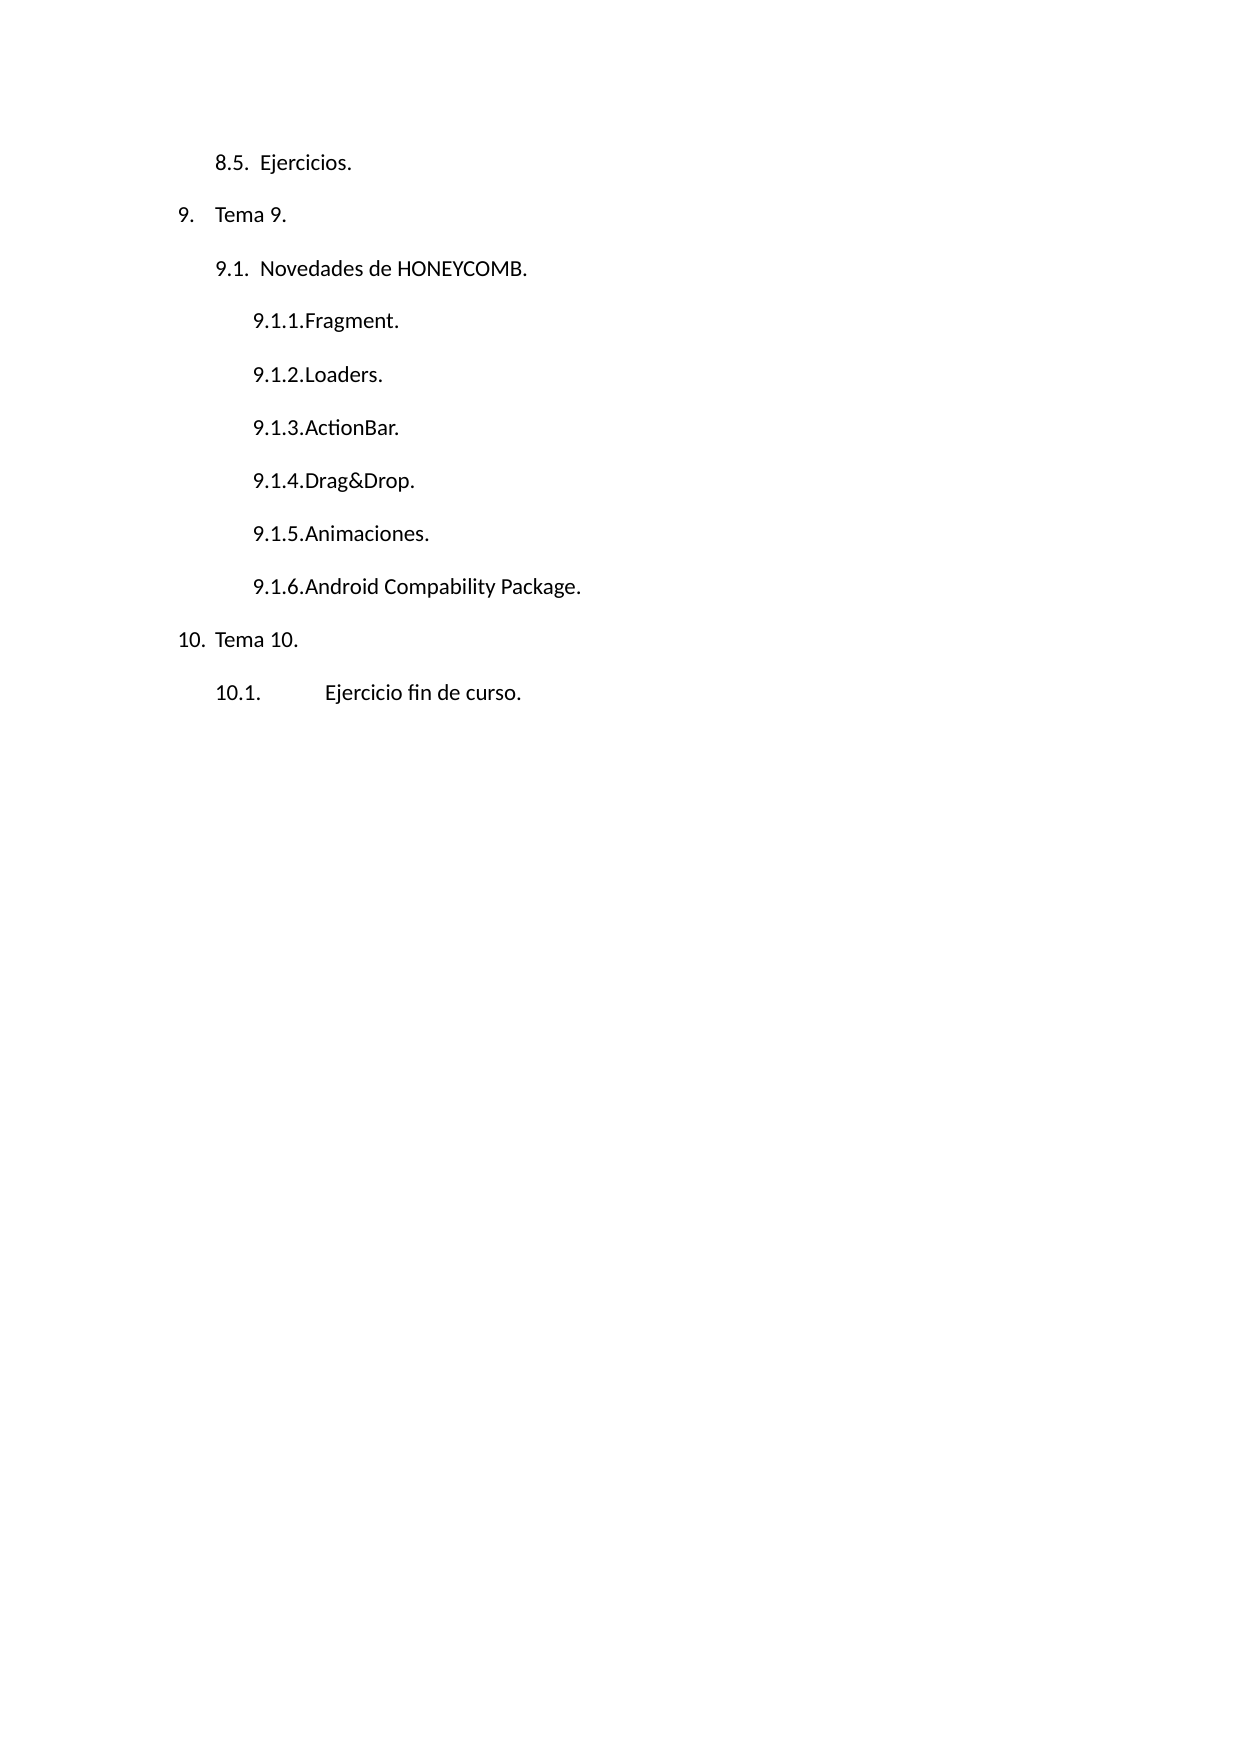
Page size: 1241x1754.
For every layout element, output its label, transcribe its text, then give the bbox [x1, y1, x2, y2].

list Ejercicios. [215, 148, 1063, 176]
list ActionBar. [252, 413, 1063, 441]
list Android Compability Package. [252, 572, 1063, 600]
list Fragment. [252, 307, 1063, 335]
list Animaciones. [252, 519, 1063, 547]
list Loaders. [252, 360, 1063, 388]
list Novedades de HONEYCOMB. [215, 254, 1063, 282]
list Tema 9. [177, 201, 1063, 229]
list Drag&Drop. [252, 466, 1063, 494]
list Ejercicio fin de curso. [215, 678, 1063, 706]
list Tema 10. [177, 625, 1063, 653]
